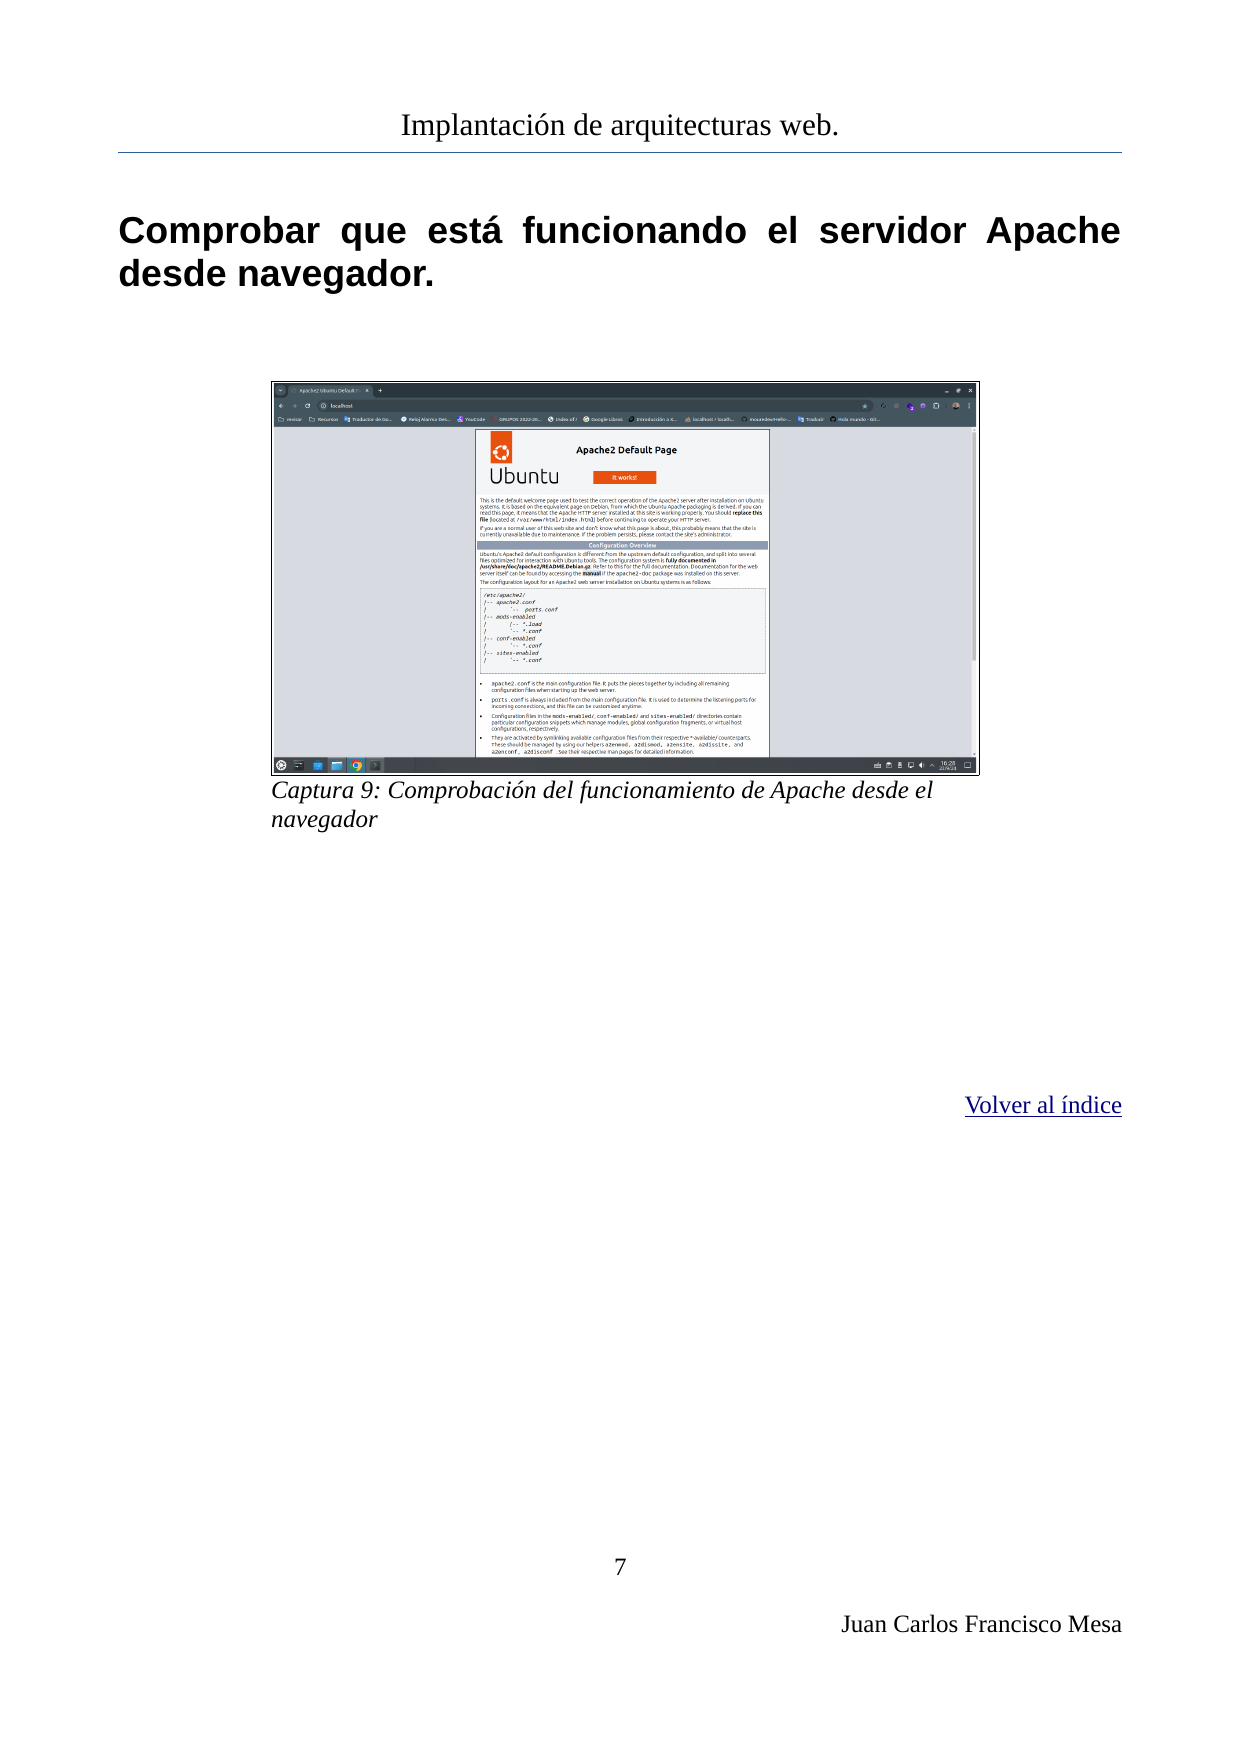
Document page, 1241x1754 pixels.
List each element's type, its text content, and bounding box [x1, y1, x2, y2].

text Captura 9: Comprobación del funcionamiento de Apache desde el navegador [271, 776, 979, 833]
text Volver al índice [118, 1091, 1122, 1119]
picture [273, 383, 977, 773]
subtitle Comprobar que está funcionando el servidor Apache desde navegador. [118, 208, 1122, 294]
